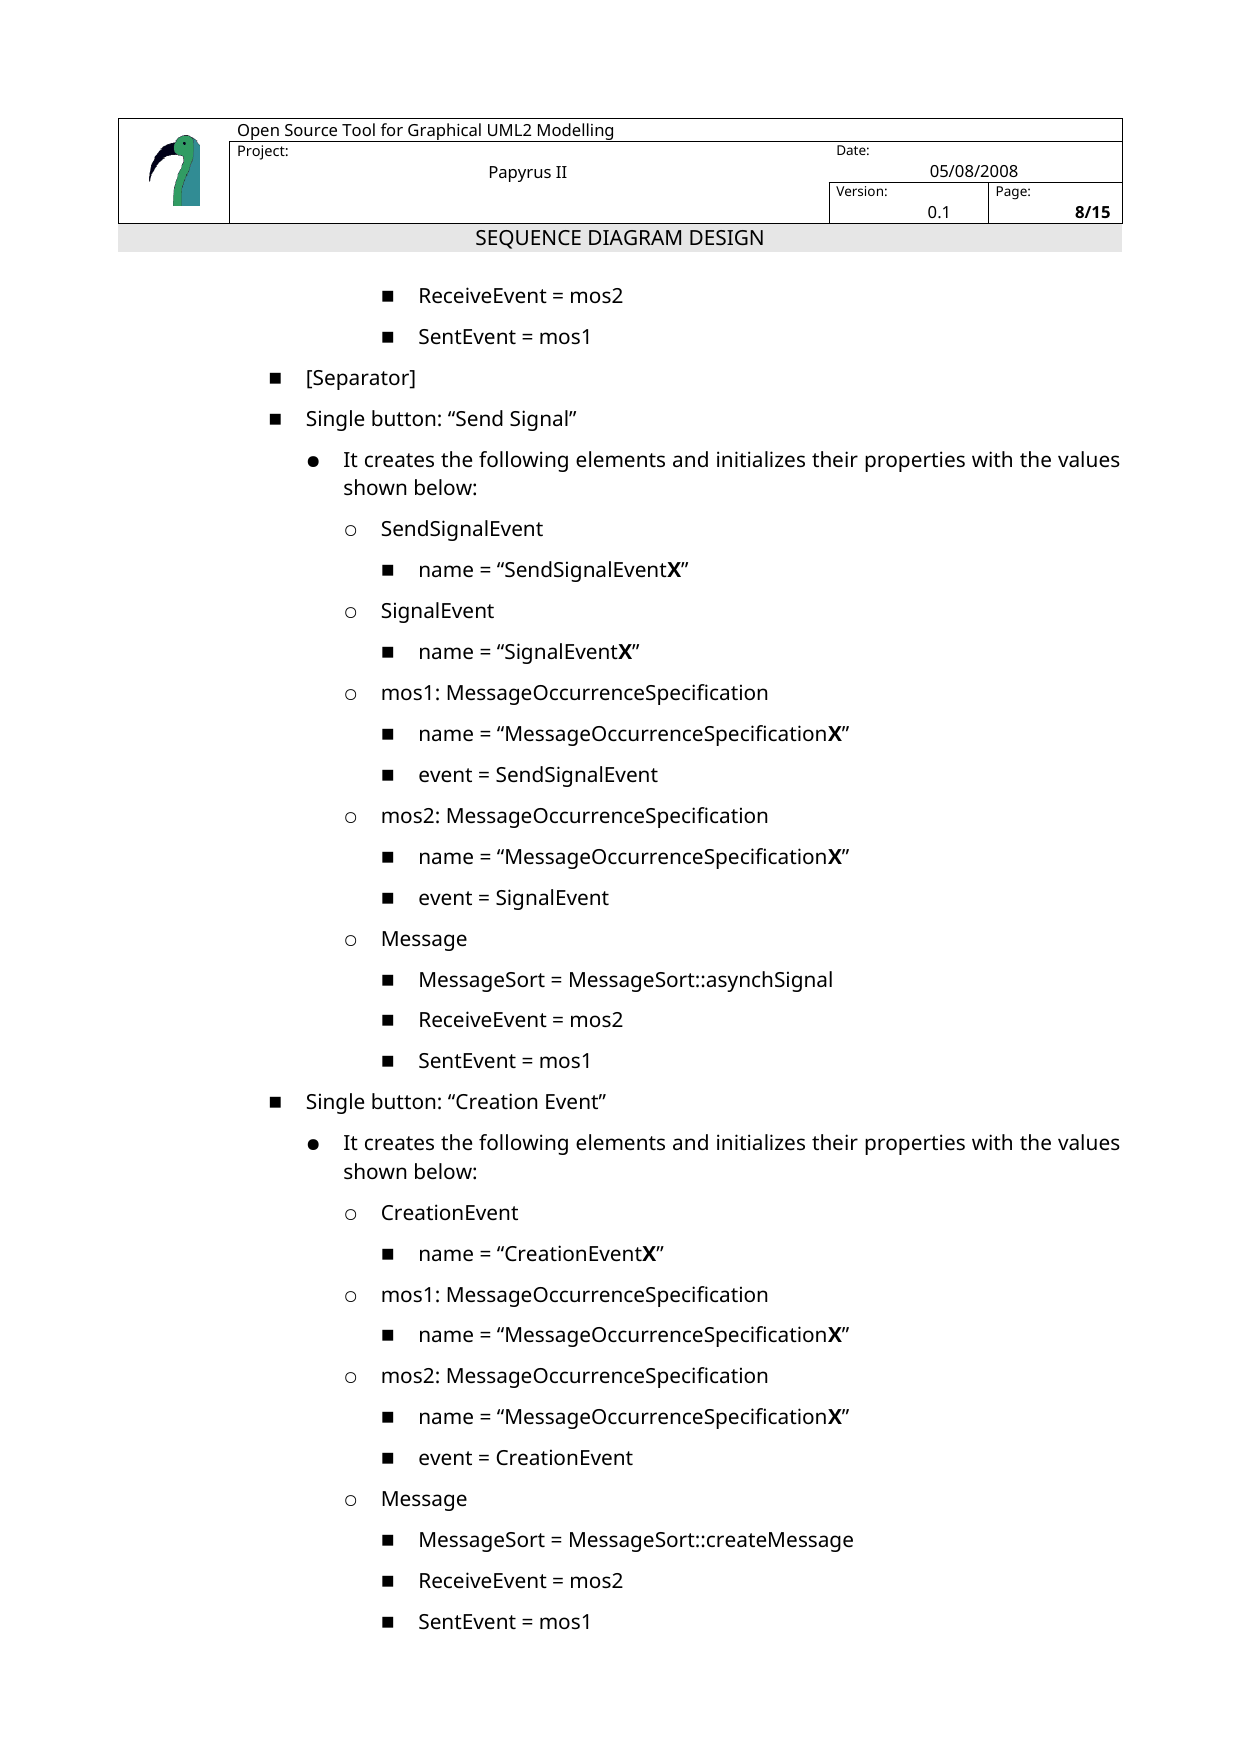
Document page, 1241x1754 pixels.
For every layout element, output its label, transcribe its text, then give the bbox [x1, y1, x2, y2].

list name = “MessageOccurrenceSpecificationX” [381, 719, 1122, 747]
list ReceiveEvent = mos2 [381, 281, 1122, 310]
list name = “CreationEventX” [381, 1239, 1122, 1267]
list MessageSort = MessageSort::asynchSignal [381, 965, 1122, 993]
list SendSignalEvent [343, 514, 1122, 543]
list event = CreationEvent [381, 1443, 1122, 1472]
list mos1: MessageOccurrenceSpecification [343, 678, 1122, 707]
list It creates the following elements and initializes their properties with the values shown below: [306, 1128, 1122, 1185]
list SentEvent = mos1 [381, 1047, 1122, 1075]
list ReceiveEvent = mos2 [381, 1566, 1122, 1595]
list SentEvent = mos1 [381, 322, 1122, 351]
list mos2: MessageOccurrenceSpecification [343, 1362, 1122, 1390]
list It creates the following elements and initializes their properties with the values shown below: [306, 445, 1122, 502]
list event = SignalEvent [381, 883, 1122, 911]
list Single button: “Creation Event” [268, 1087, 1122, 1116]
list ReceiveEvent = mos2 [381, 1006, 1122, 1034]
list MessageSort = MessageSort::createMessage [381, 1525, 1122, 1554]
list event = SendSignalEvent [381, 760, 1122, 788]
picture [147, 133, 201, 209]
list Message [343, 1484, 1122, 1513]
list CreationEvent [343, 1198, 1122, 1226]
list SignalEvent [343, 596, 1122, 625]
list SentEvent = mos1 [381, 1607, 1122, 1636]
list name = “MessageOccurrenceSpecificationX” [381, 1402, 1122, 1431]
list mos2: MessageOccurrenceSpecification [343, 801, 1122, 829]
list Message [343, 924, 1122, 952]
list name = “MessageOccurrenceSpecificationX” [381, 842, 1122, 870]
list [Separator] [268, 363, 1122, 392]
list name = “SignalEventX” [381, 637, 1122, 666]
list name = “MessageOccurrenceSpecificationX” [381, 1321, 1122, 1349]
list Single button: “Send Signal” [268, 404, 1122, 432]
list name = “SendSignalEventX” [381, 555, 1122, 584]
list mos1: MessageOccurrenceSpecification [343, 1280, 1122, 1308]
